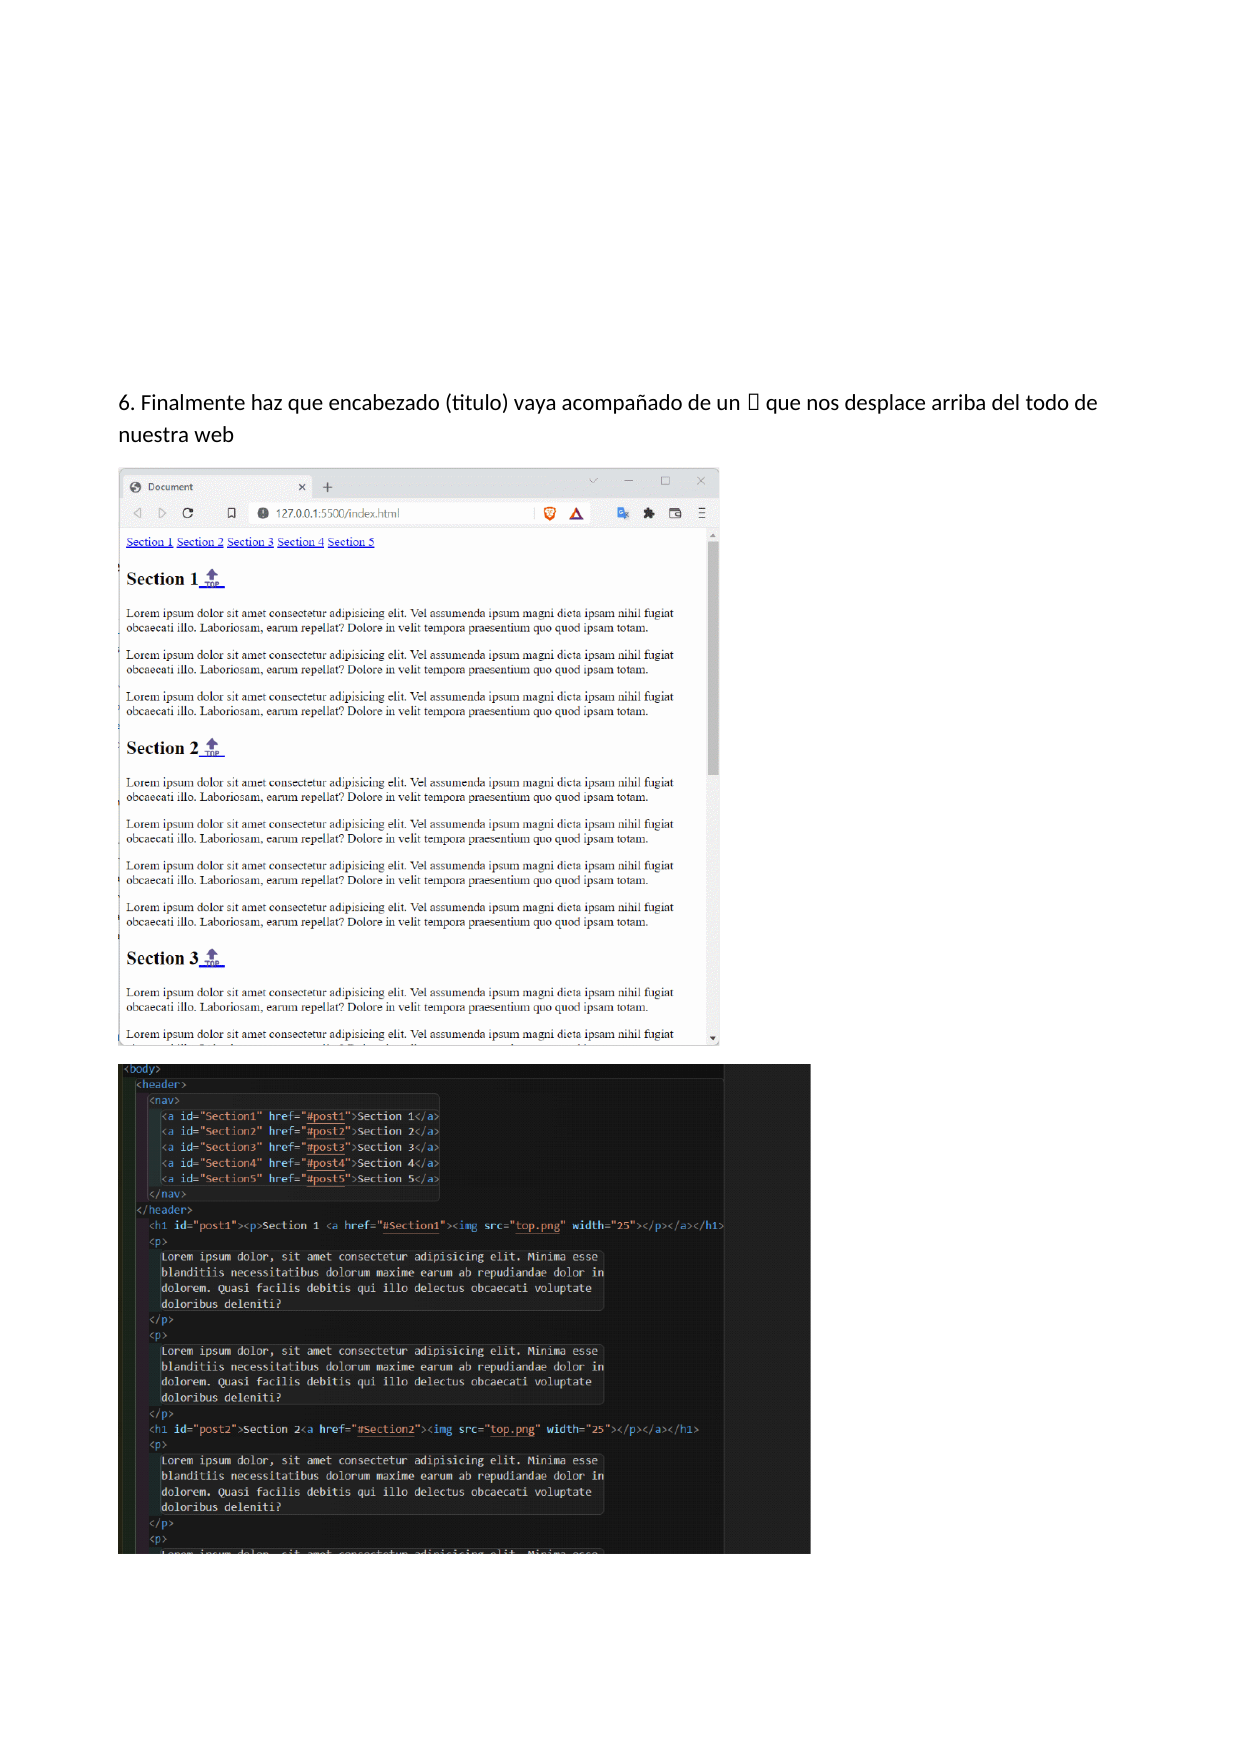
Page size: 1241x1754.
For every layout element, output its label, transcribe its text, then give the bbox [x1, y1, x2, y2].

text 6. Finalmente haz que encabezado (titulo) vaya acompañado de un 🔝 que nos desplace arriba del todo de nuestra web [118, 355, 1122, 448]
